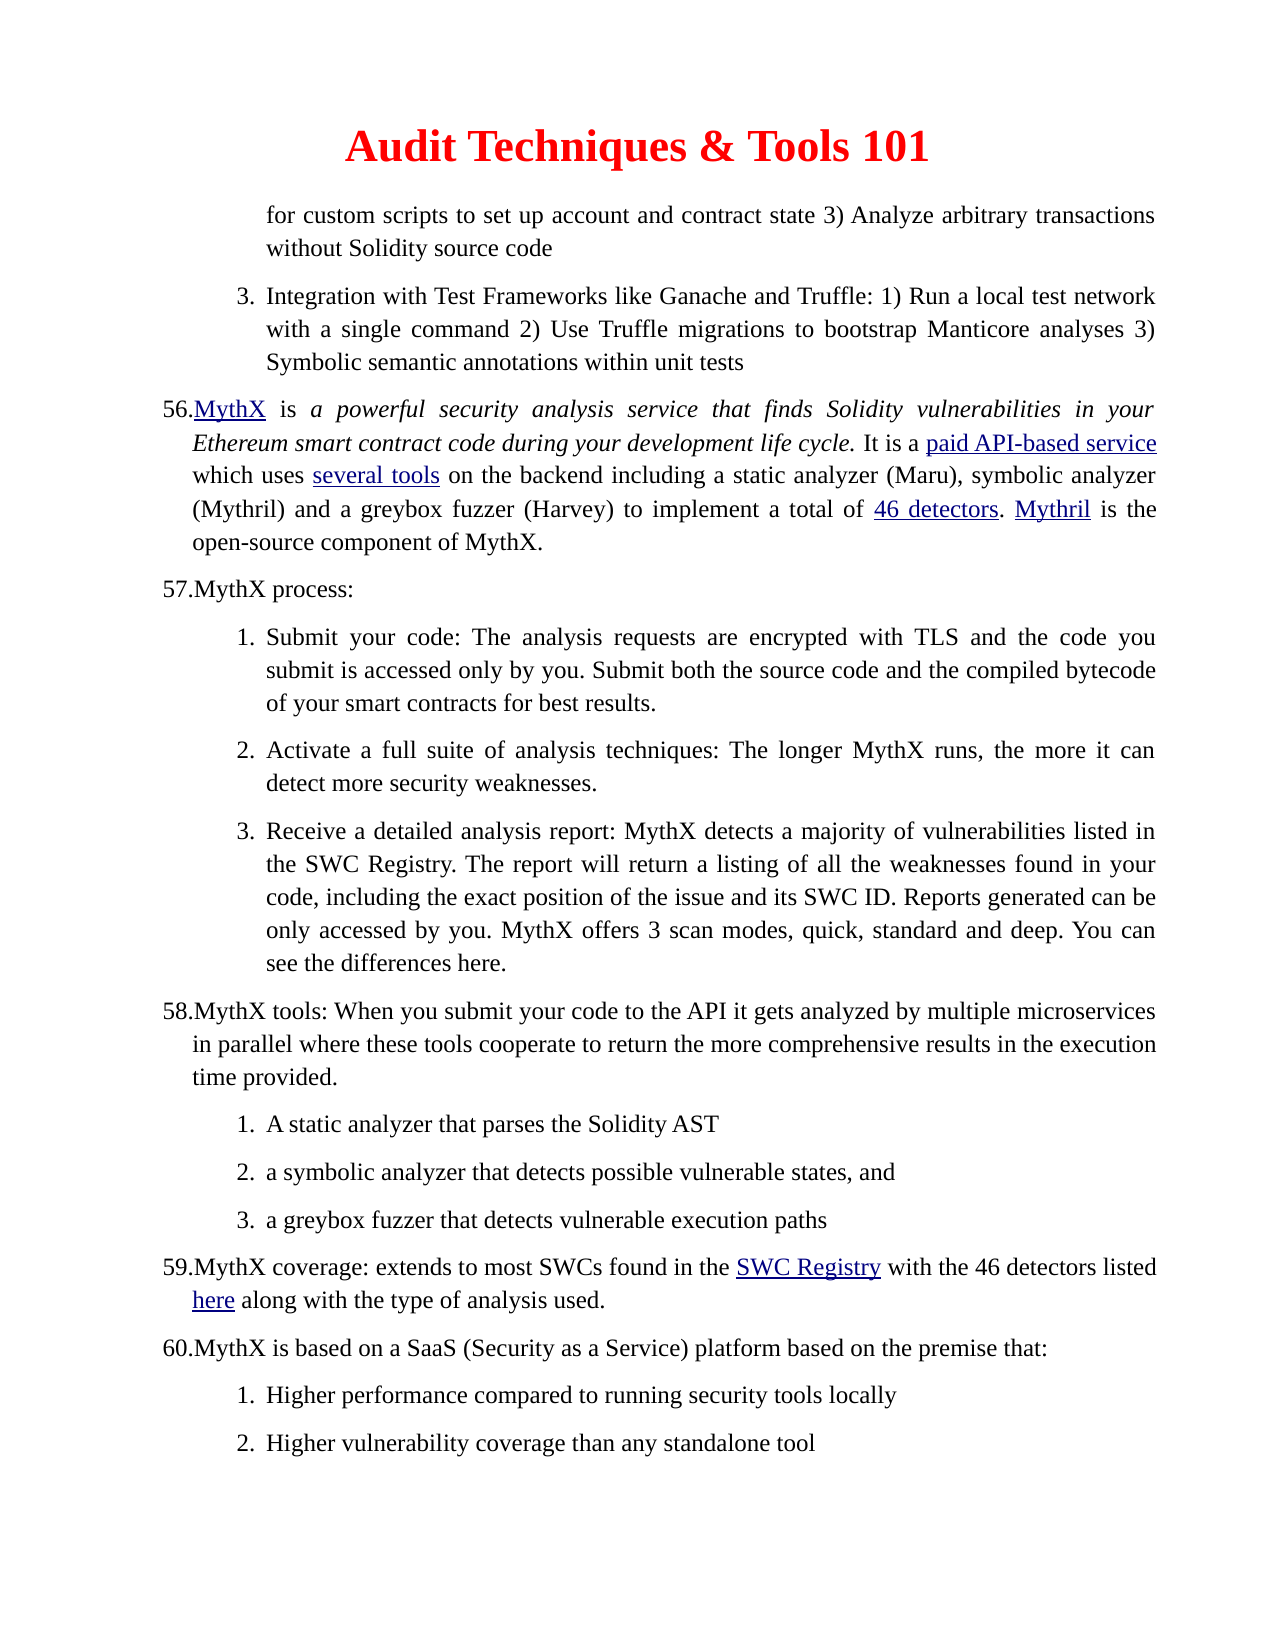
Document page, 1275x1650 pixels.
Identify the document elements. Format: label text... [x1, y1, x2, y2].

list A static analyzer that parses the Solidity AST [236, 1109, 1157, 1138]
list for custom scripts to set up account and contract state 3) Analyze arbitrary transactions without Solidity source code [236, 200, 1157, 262]
list MythX is a powerful security analysis service that finds Solidity vulnerabilities in your Ethereum smart contract code during your development life cycle. It is a paid API-based service which uses several tools on the backend including a static analyzer (Maru), symbolic analyzer (Mythril) and a greybox fuzzer (Harvey) to implement a total of 46 detectors. Mythril is the open-source component of MythX. [162, 394, 1157, 555]
list Activate a full suite of analysis techniques: The longer MythX runs, the more it can detect more security weaknesses. [236, 736, 1157, 797]
list Higher vulnerability coverage than any standalone tool [236, 1428, 1157, 1457]
list a greybox fuzzer that detects vulnerable execution paths [236, 1205, 1157, 1233]
list MythX tools: When you submit your code to the API it gets analyzed by multiple microservices in parallel where these tools cooperate to return the more comprehensive results in the execution time provided. [162, 996, 1157, 1091]
list MythX coverage: extends to most SWCs found in the SWC Registry with the 46 detectors listed here along with the type of analysis used. [162, 1252, 1157, 1314]
list MythX is based on a SaaS (Security as a Service) platform based on the premise that: [162, 1333, 1157, 1362]
list Higher performance compared to running security tools locally [236, 1381, 1157, 1409]
list Submit your code: The analysis requests are encrypted with TLS and the code you submit is accessed only by you. Submit both the source code and the compiled bytecode of your smart contracts for best results. [236, 622, 1157, 717]
list Receive a detailed analysis report: MythX detects a majority of vulnerabilities listed in the SWC Registry. The report will return a listing of all the weaknesses found in your code, including the exact position of the issue and its SWC ID. Reports generated can be only accessed by you. MythX offers 3 scan modes, quick, standard and deep. You can see the differences here. [236, 816, 1157, 977]
list MythX process: [162, 574, 1157, 603]
list Integration with Test Frameworks like Ganache and Truffle: 1) Run a local test network with a single command 2) Use Truffle migrations to bootstrap Manticore analyses 3) Symbolic semantic annotations within unit tests [236, 281, 1157, 376]
list a symbolic analyzer that detects possible vulnerable states, and [236, 1157, 1157, 1186]
